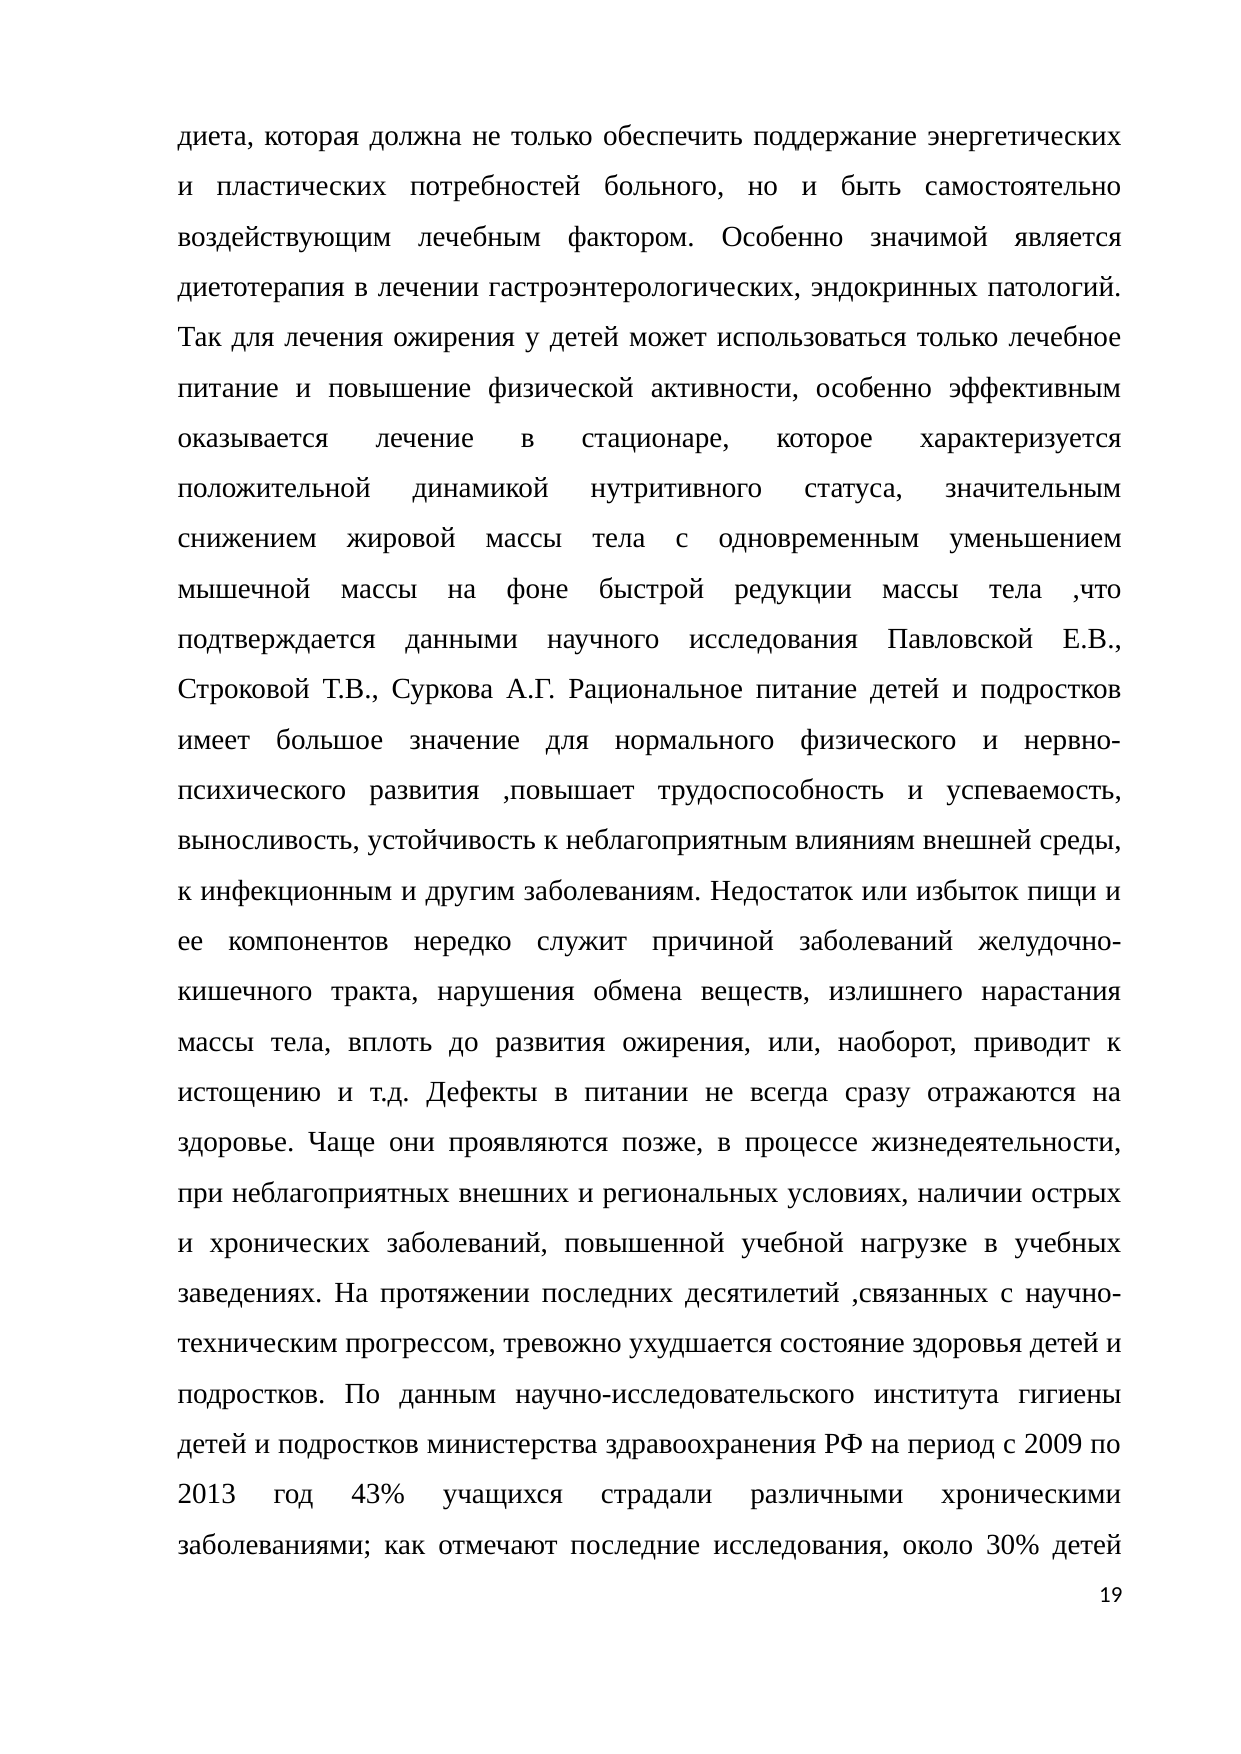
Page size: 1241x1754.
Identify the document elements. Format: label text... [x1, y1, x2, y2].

text диета, которая должна не только обеспечить поддержание энергетических и пластических потребностей больного, но и быть самостоятельно воздействующим лечебным фактором. Особенно значимой является диетотерапия в лечении гастроэнтерологических, эндокринных патологий. Так для лечения ожирения у детей может использоваться только лечебное питание и повышение физической активности, особенно эффективным оказывается лечение в стационаре, которое характеризуется положительной динамикой нутритивного статуса, значительным снижением жировой массы тела с одновременным уменьшением мышечной массы на фоне быстрой редукции массы тела ,что подтверждается данными научного исследования Павловской Е.В., Строковой Т.В., Суркова А.Г. Рациональное питание детей и подростков имеет большое значение для нормального физического и нервно- психического развития ,повышает трудоспособность и успеваемость, выносливость, устойчивость к неблагоприятным влияниям внешней среды, к инфекционным и другим заболеваниям. Недостаток или избыток пищи и ее компонентов нередко служит причиной заболеваний желудочно-кишечного тракта, нарушения обмена веществ, излишнего нарастания массы тела, вплоть до развития ожирения, или, наоборот, приводит к истощению и т.д. Дефекты в питании не всегда сразу отражаются на здоровье. Чаще они проявляются позже, в процессе жизнедеятельности, при неблагоприятных внешних и региональных условиях, наличии острых и хронических заболеваний, повышенной учебной нагрузке в учебных заведениях. На протяжении последних десятилетий ,связанных с научно-техническим прогрессом, тревожно ухудшается состояние здоровья детей и подростков. По данным научно-исследовательского института гигиены детей и подростков министерства здравоохранения РФ на период с 2009 по 2013 год 43% учащихся страдали различными хроническими заболеваниями; как отмечают последние исследования, около 30% детей [177, 118, 1122, 1560]
